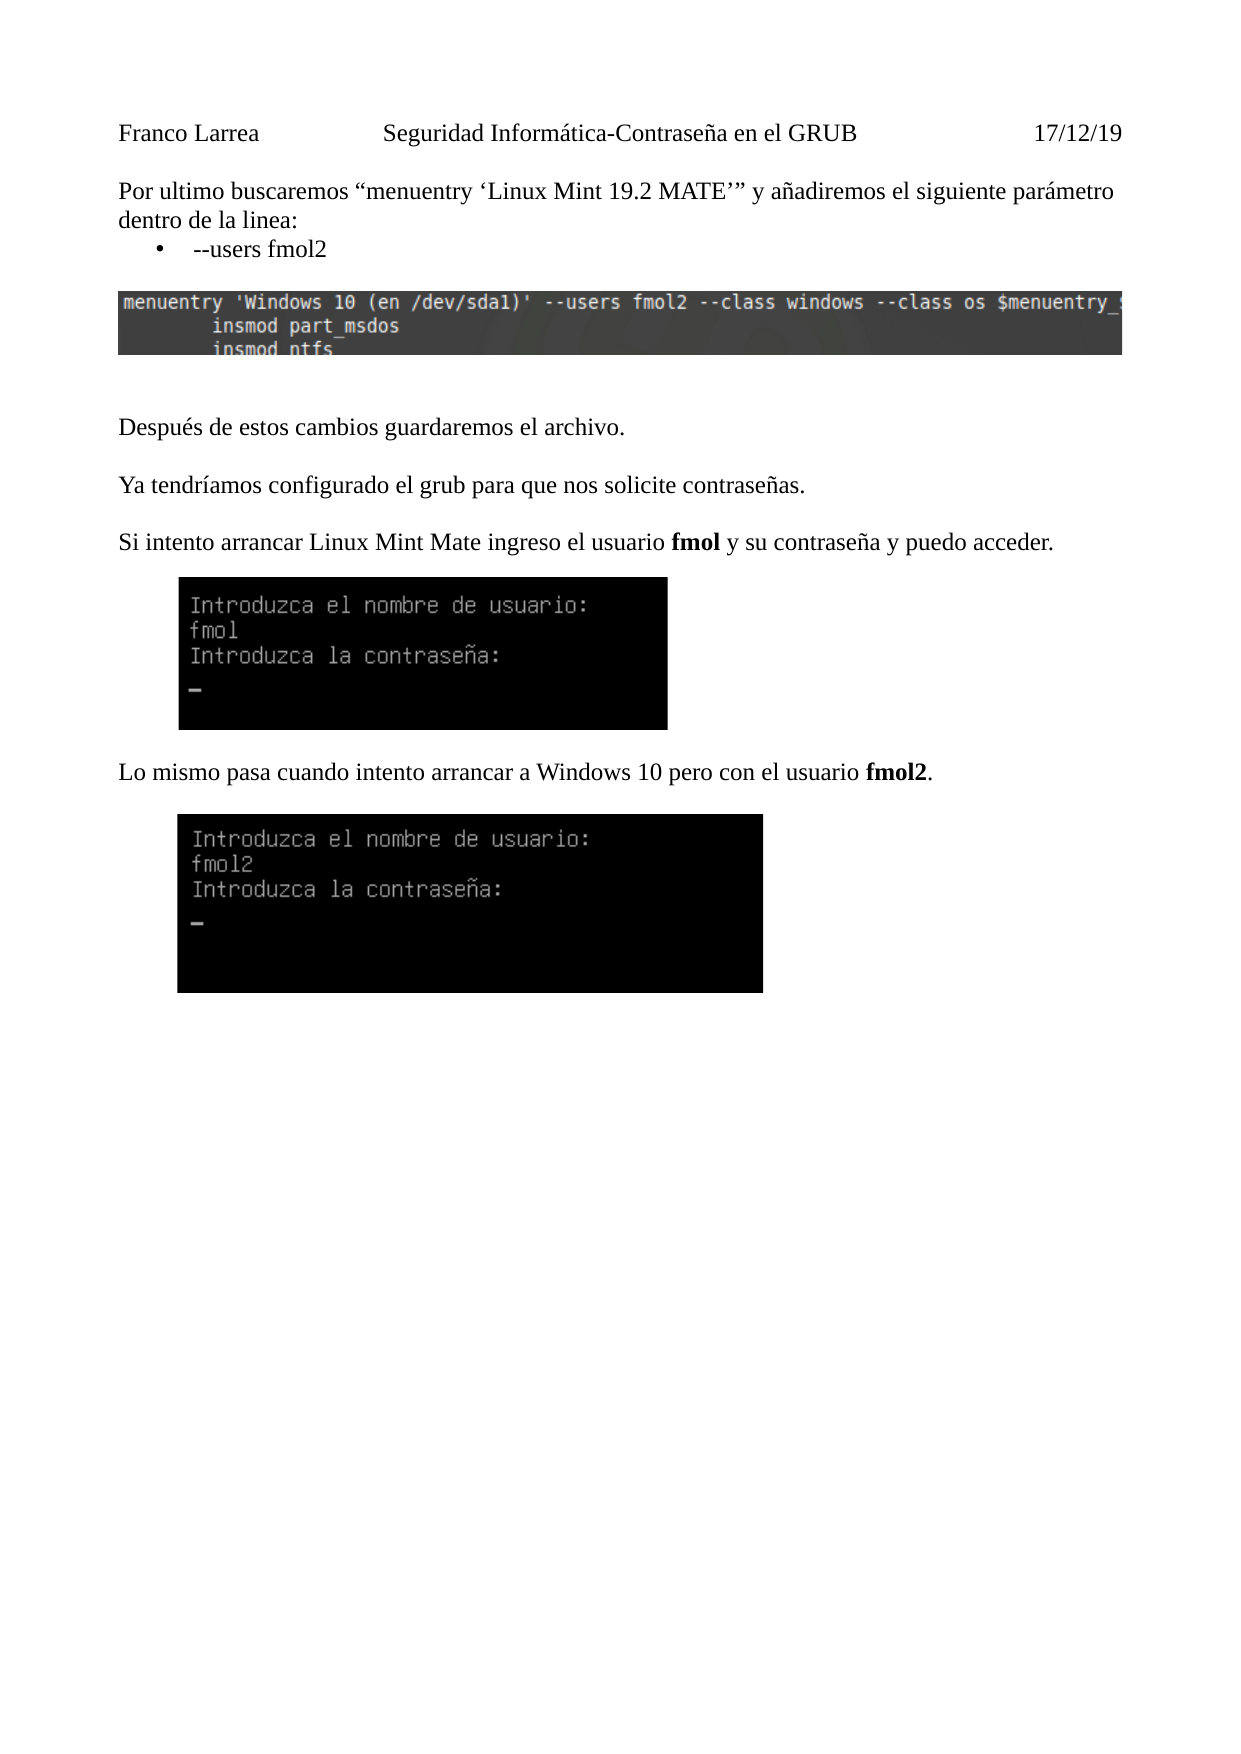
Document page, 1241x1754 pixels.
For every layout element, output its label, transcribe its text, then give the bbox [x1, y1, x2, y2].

list --users fmol2 [156, 234, 1122, 263]
text Después de estos cambios guardaremos el archivo. [118, 412, 1122, 441]
picture [178, 577, 668, 730]
text Lo mismo pasa cuando intento arrancar a Windows 10 pero con el usuario fmol2. [118, 757, 1122, 786]
picture [177, 814, 764, 993]
text Ya tendríamos configurado el grub para que nos solicite contraseñas. [118, 470, 1122, 498]
text Por ultimo buscaremos “menuentry ‘Linux Mint 19.2 MATE’” y añadiremos el siguiente parámetro dentro de la linea: [118, 176, 1122, 234]
text Si intento arrancar Linux Mint Mate ingreso el usuario fmol y su contraseña y puedo acceder. [118, 527, 1122, 556]
picture [118, 291, 1123, 355]
